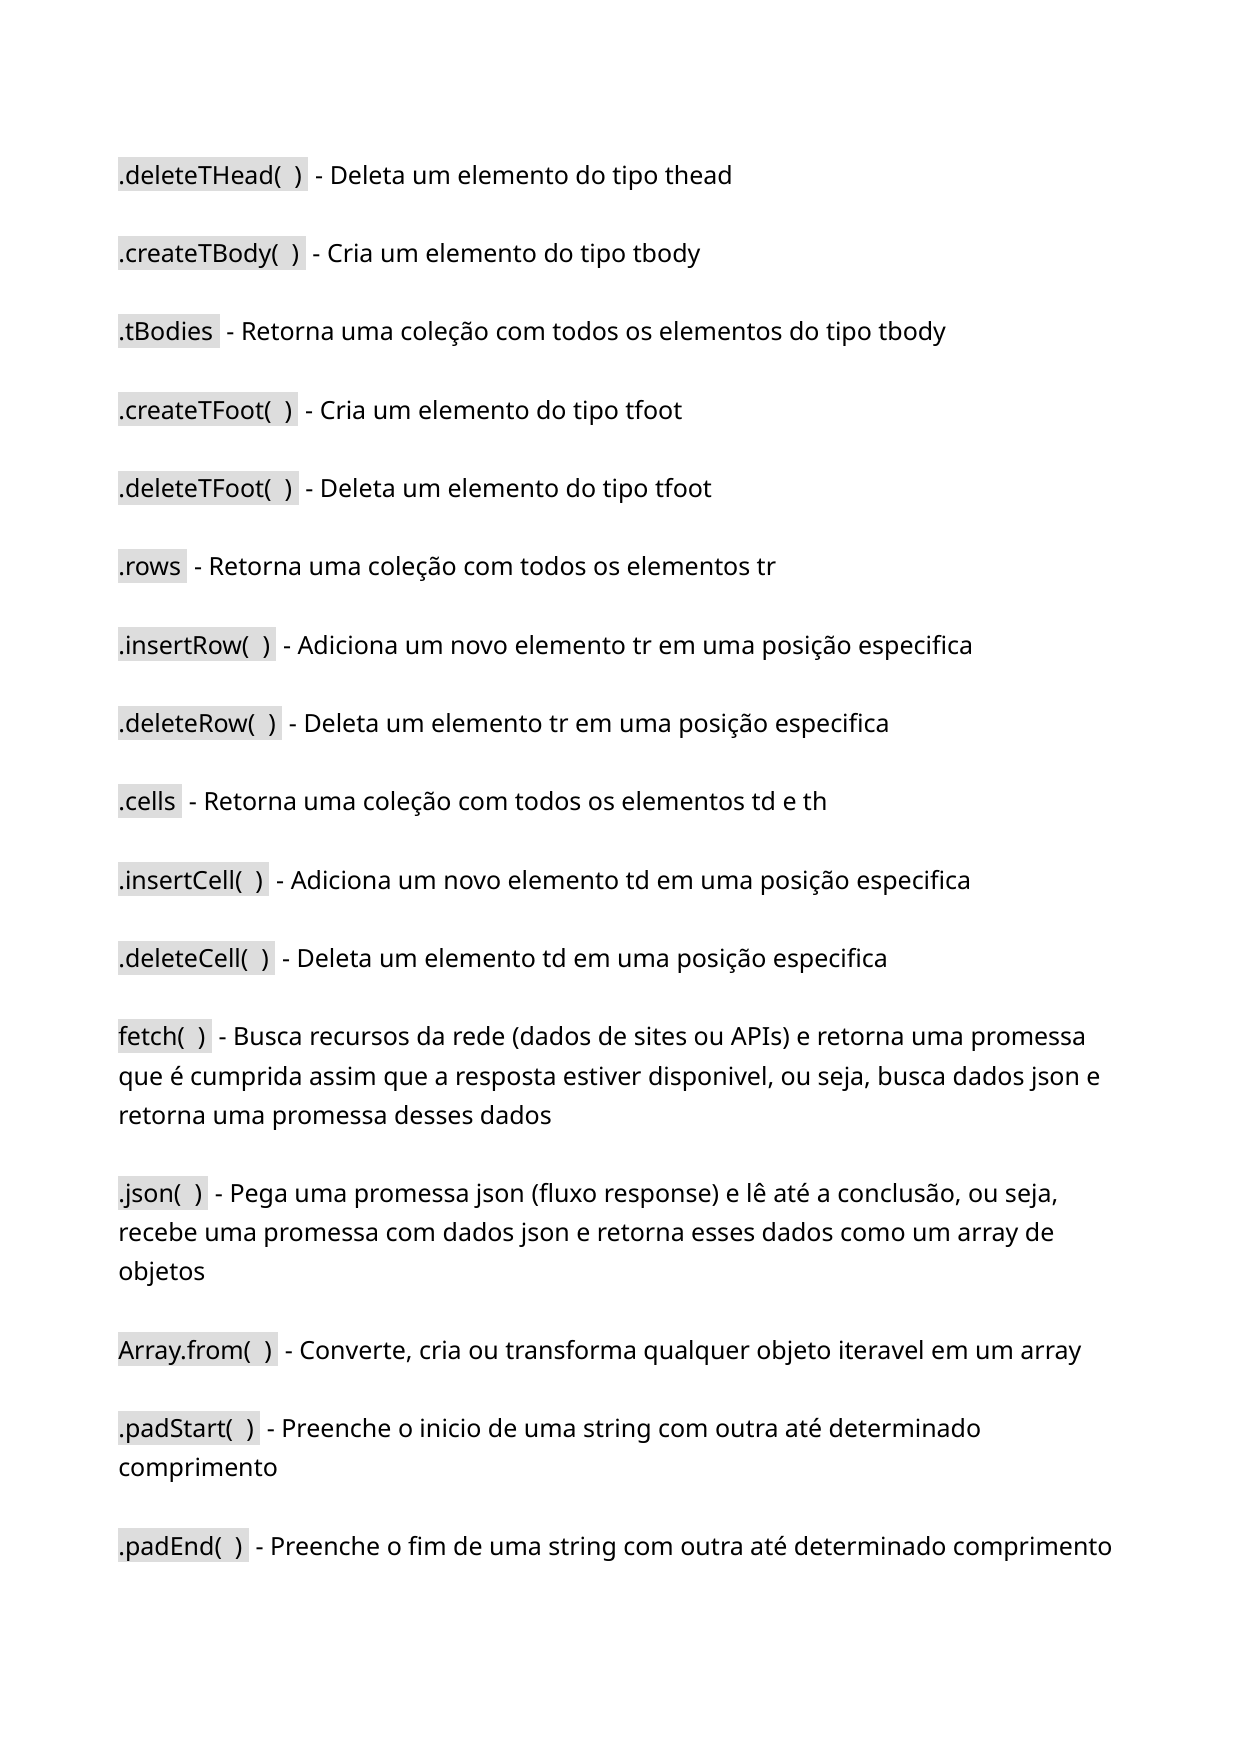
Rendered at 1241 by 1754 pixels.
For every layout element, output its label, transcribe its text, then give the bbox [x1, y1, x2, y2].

text .tBodies - Retorna uma coleção com todos os elementos do tipo tbody [118, 314, 1122, 348]
text .createTBody( ) - Cria um elemento do tipo tbody [118, 236, 1122, 270]
text fetch( ) - Busca recursos da rede (dados de sites ou APIs) e retorna uma promessa que é cumprida assim que a resposta estiver disponivel, ou seja, busca dados json e retorna uma promessa desses dados [118, 1019, 1122, 1131]
text .createTFoot( ) - Cria um elemento do tipo tfoot [118, 392, 1122, 426]
text .deleteTFoot( ) - Deleta um elemento do tipo tfoot [118, 471, 1122, 505]
text .deleteRow( ) - Deleta um elemento tr em uma posição especifica [118, 706, 1122, 740]
text .padEnd( ) - Preenche o fim de uma string com outra até determinado comprimento [118, 1528, 1122, 1562]
text .deleteCell( ) - Deleta um elemento td em uma posição especifica [118, 941, 1122, 975]
text .json( ) - Pega uma promessa json (fluxo response) e lê até a conclusão, ou seja, recebe uma promessa com dados json e retorna esses dados como um array de objetos [118, 1176, 1122, 1288]
text .insertRow( ) - Adiciona um novo elemento tr em uma posição especifica [118, 627, 1122, 661]
text Array.from( ) - Converte, cria ou transforma qualquer objeto iteravel em um array [118, 1332, 1122, 1366]
text .deleteTHead( ) - Deleta um elemento do tipo thead [118, 157, 1122, 191]
text .padStart( ) - Preenche o inicio de uma string com outra até determinado comprimento [118, 1411, 1122, 1484]
text .rows - Retorna uma coleção com todos os elementos tr [118, 549, 1122, 583]
text .insertCell( ) - Adiciona um novo elemento td em uma posição especifica [118, 862, 1122, 896]
text .cells - Retorna uma coleção com todos os elementos td e th [118, 784, 1122, 818]
